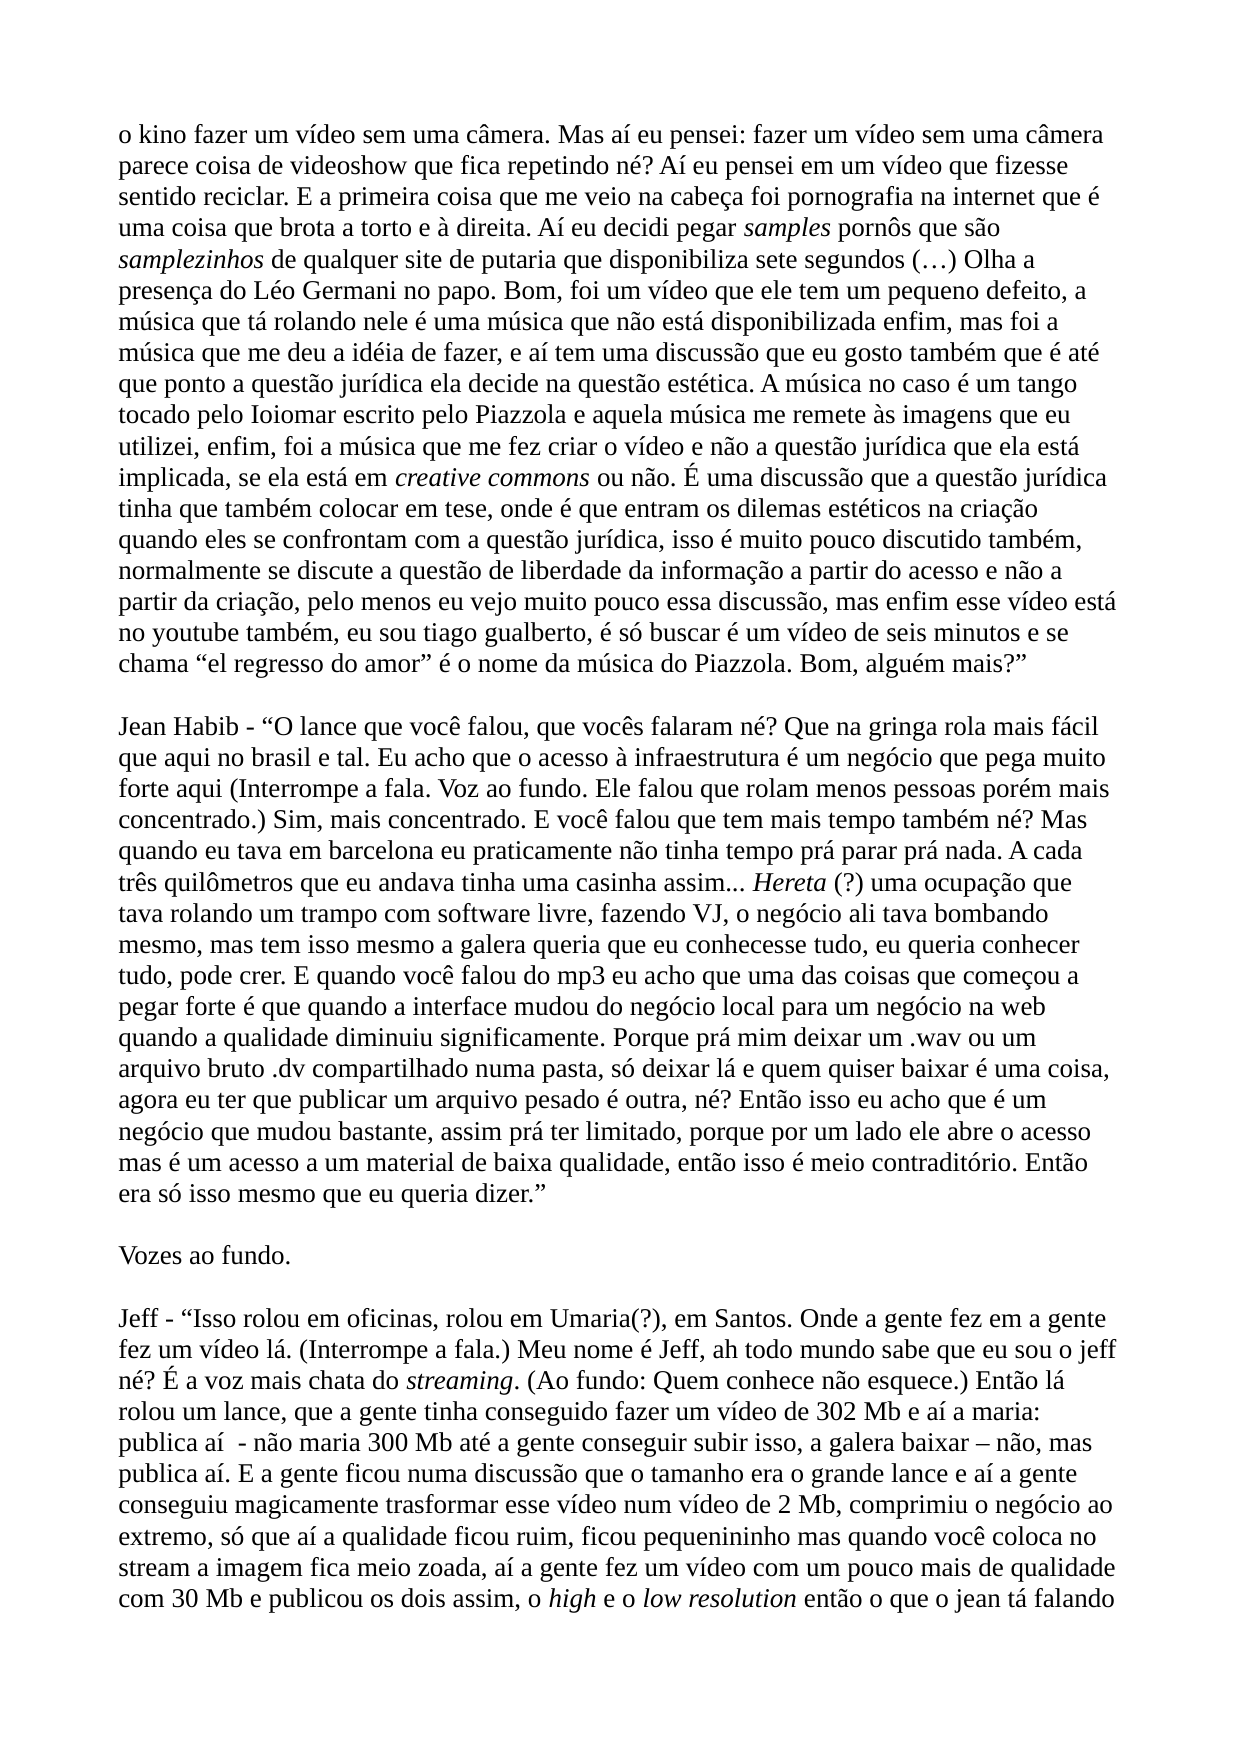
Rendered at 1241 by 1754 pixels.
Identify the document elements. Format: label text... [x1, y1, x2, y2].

text Vozes ao fundo. [118, 1239, 1122, 1271]
text Jean Habib - “O lance que você falou, que vocês falaram né? Que na gringa rola mais fácil que aqui no brasil e tal. Eu acho que o acesso à infraestrutura é um negócio que pega muito forte aqui (Interrompe a fala. Voz ao fundo. Ele falou que rolam menos pessoas porém mais concentrado.) Sim, mais concentrado. E você falou que tem mais tempo também né? Mas quando eu tava em barcelona eu praticamente não tinha tempo prá parar prá nada. A cada três quilômetros que eu andava tinha uma casinha assim... Hereta (?) uma ocupação que tava rolando um trampo com software livre, fazendo VJ, o negócio ali tava bombando mesmo, mas tem isso mesmo a galera queria que eu conhecesse tudo, eu queria conhecer tudo, pode crer. E quando você falou do mp3 eu acho que uma das coisas que começou a pegar forte é que quando a interface mudou do negócio local para um negócio na web quando a qualidade diminuiu significamente. Porque prá mim deixar um .wav ou um arquivo bruto .dv compartilhado numa pasta, só deixar lá e quem quiser baixar é uma coisa, agora eu ter que publicar um arquivo pesado é outra, né? Então isso eu acho que é um negócio que mudou bastante, assim prá ter limitado, porque por um lado ele abre o acesso mas é um acesso a um material de baixa qualidade, então isso é meio contraditório. Então era só isso mesmo que eu queria dizer.” [118, 710, 1122, 1208]
text o kino fazer um vídeo sem uma câmera. Mas aí eu pensei: fazer um vídeo sem uma câmera parece coisa de videoshow que fica repetindo né? Aí eu pensei em um vídeo que fizesse sentido reciclar. E a primeira coisa que me veio na cabeça foi pornografia na internet que é uma coisa que brota a torto e à direita. Aí eu decidi pegar samples pornôs que são samplezinhos de qualquer site de putaria que disponibiliza sete segundos (…) Olha a presença do Léo Germani no papo. Bom, foi um vídeo que ele tem um pequeno defeito, a música que tá rolando nele é uma música que não está disponibilizada enfim, mas foi a música que me deu a idéia de fazer, e aí tem uma discussão que eu gosto também que é até que ponto a questão jurídica ela decide na questão estética. A música no caso é um tango tocado pelo Ioiomar escrito pelo Piazzola e aquela música me remete às imagens que eu utilizei, enfim, foi a música que me fez criar o vídeo e não a questão jurídica que ela está implicada, se ela está em creative commons ou não. É uma discussão que a questão jurídica tinha que também colocar em tese, onde é que entram os dilemas estéticos na criação quando eles se confrontam com a questão jurídica, isso é muito pouco discutido também, normalmente se discute a questão de liberdade da informação a partir do acesso e não a partir da criação, pelo menos eu vejo muito pouco essa discussão, mas enfim esse vídeo está no youtube também, eu sou tiago gualberto, é só buscar é um vídeo de seis minutos e se chama “el regresso do amor” é o nome da música do Piazzola. Bom, alguém mais?” [118, 118, 1122, 679]
text Jeff - “Isso rolou em oficinas, rolou em Umaria(?), em Santos. Onde a gente fez em a gente fez um vídeo lá. (Interrompe a fala.) Meu nome é Jeff, ah todo mundo sabe que eu sou o jeff né? É a voz mais chata do streaming. (Ao fundo: Quem conhece não esquece.) Então lá rolou um lance, que a gente tinha conseguido fazer um vídeo de 302 Mb e aí a maria: publica aí - não maria 300 Mb até a gente conseguir subir isso, a galera baixar – não, mas publica aí. E a gente ficou numa discussão que o tamanho era o grande lance e aí a gente conseguiu magicamente trasformar esse vídeo num vídeo de 2 Mb, comprimiu o negócio ao extremo, só que aí a qualidade ficou ruim, ficou pequenininho mas quando você coloca no stream a imagem fica meio zoada, aí a gente fez um vídeo com um pouco mais de qualidade com 30 Mb e publicou os dois assim, o high e o low resolution então o que o jean tá falando [118, 1302, 1122, 1613]
